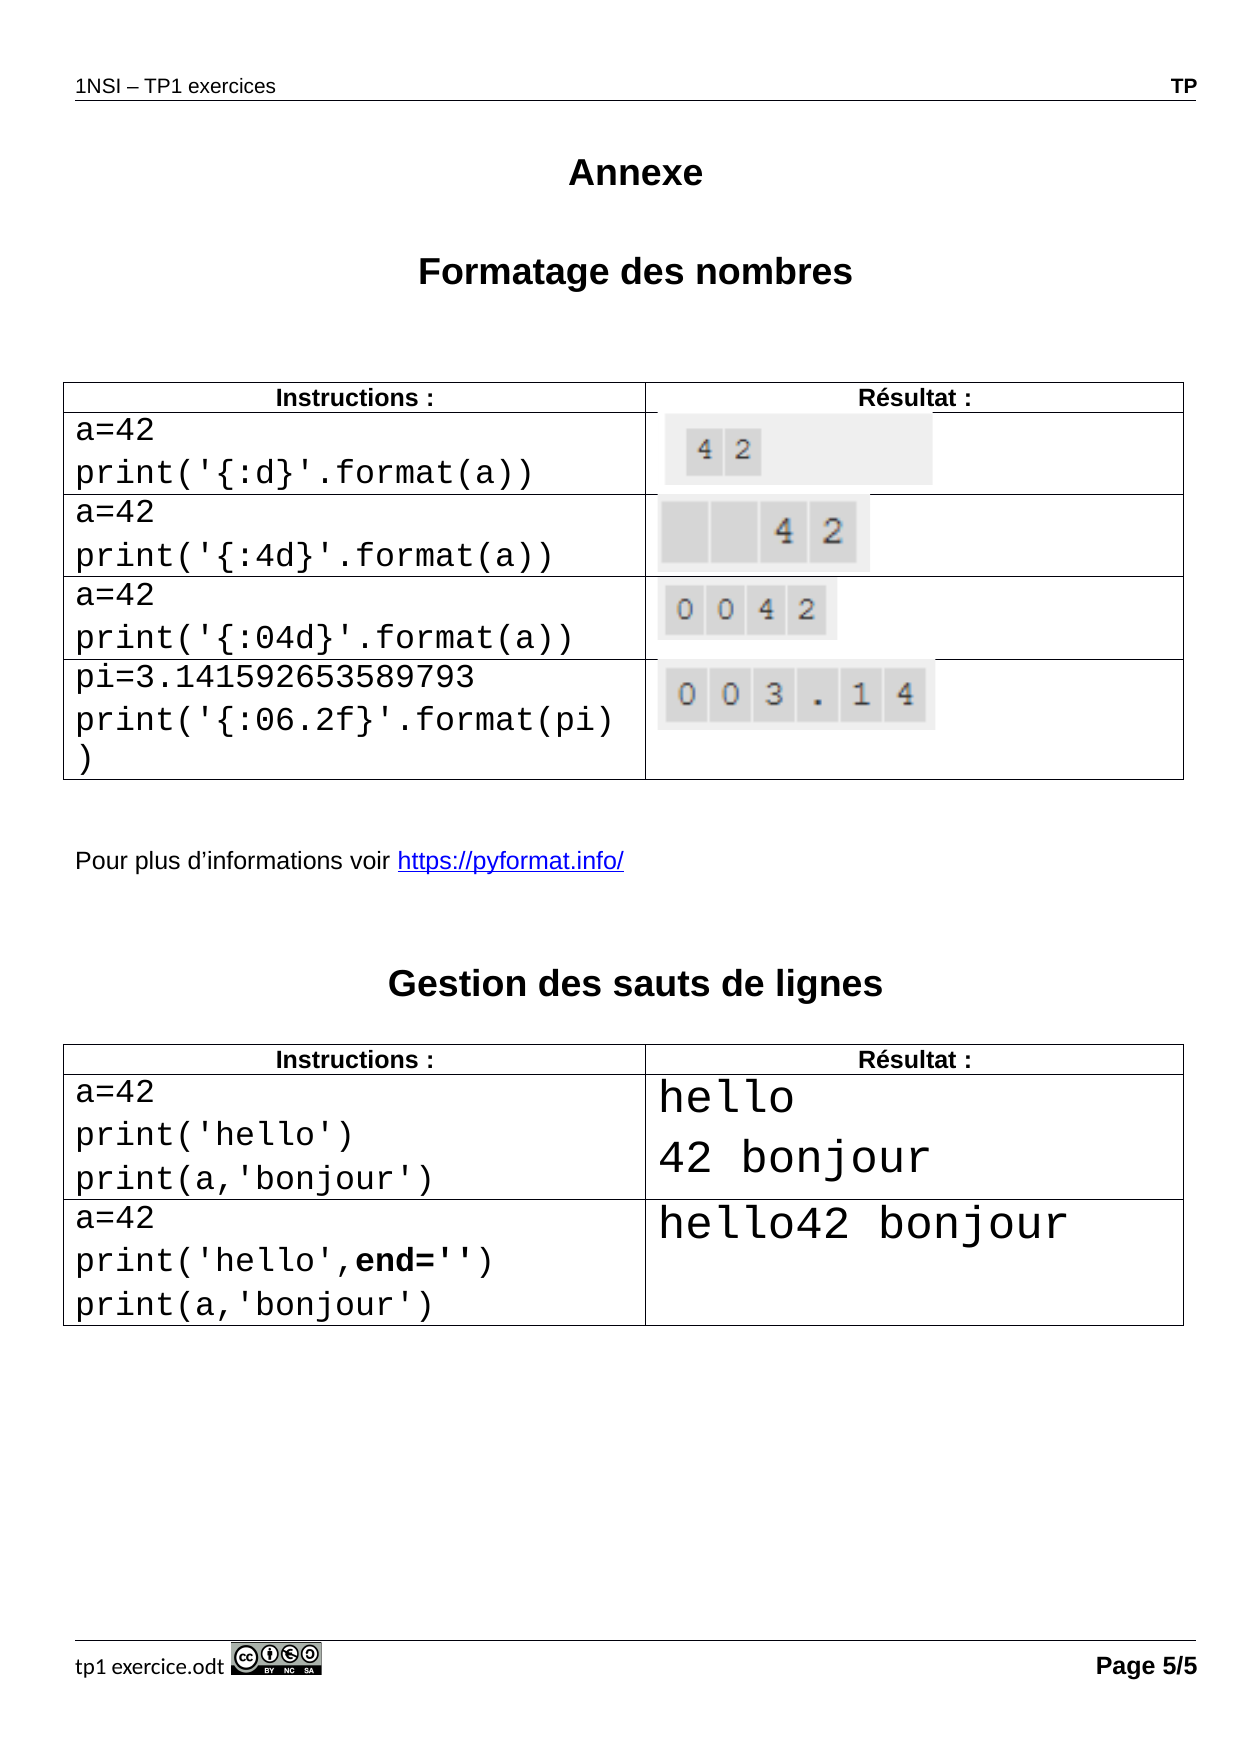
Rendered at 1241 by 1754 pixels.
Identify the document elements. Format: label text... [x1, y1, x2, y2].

picture [231, 1642, 322, 1675]
text Formatage des nombres [75, 249, 1196, 293]
table_header Résultat : [646, 1045, 1183, 1074]
table_cell hello42 bonjour [646, 1200, 1183, 1325]
table_cell a=42 print('{:d}'.format(a)) [64, 413, 645, 494]
table_cell [646, 660, 1183, 778]
text Gestion des sauts de lignes [75, 961, 1196, 1004]
table_header Instructions : [64, 1045, 645, 1074]
table_cell a=42 print('{:04d}'.format(a)) [64, 577, 645, 658]
table_cell [646, 577, 1183, 658]
table_cell a=42 print('hello') print(a,'bonjour') [64, 1075, 645, 1199]
text Annexe [75, 150, 1196, 193]
table_header Résultat : [646, 383, 1183, 412]
table_cell [646, 495, 1183, 576]
table_header Instructions : [64, 383, 645, 412]
table_cell a=42 print('{:4d}'.format(a)) [64, 495, 645, 576]
table_cell a=42 print('hello',end='') print(a,'bonjour') [64, 1200, 645, 1325]
table_cell hello 42 bonjour [646, 1075, 1183, 1199]
table_cell pi=3.141592653589793 print('{:06.2f}'.format(pi)) [64, 660, 645, 778]
text Pour plus d’informations voir https://pyformat.info/ [75, 846, 1196, 874]
table_cell [646, 413, 1183, 494]
